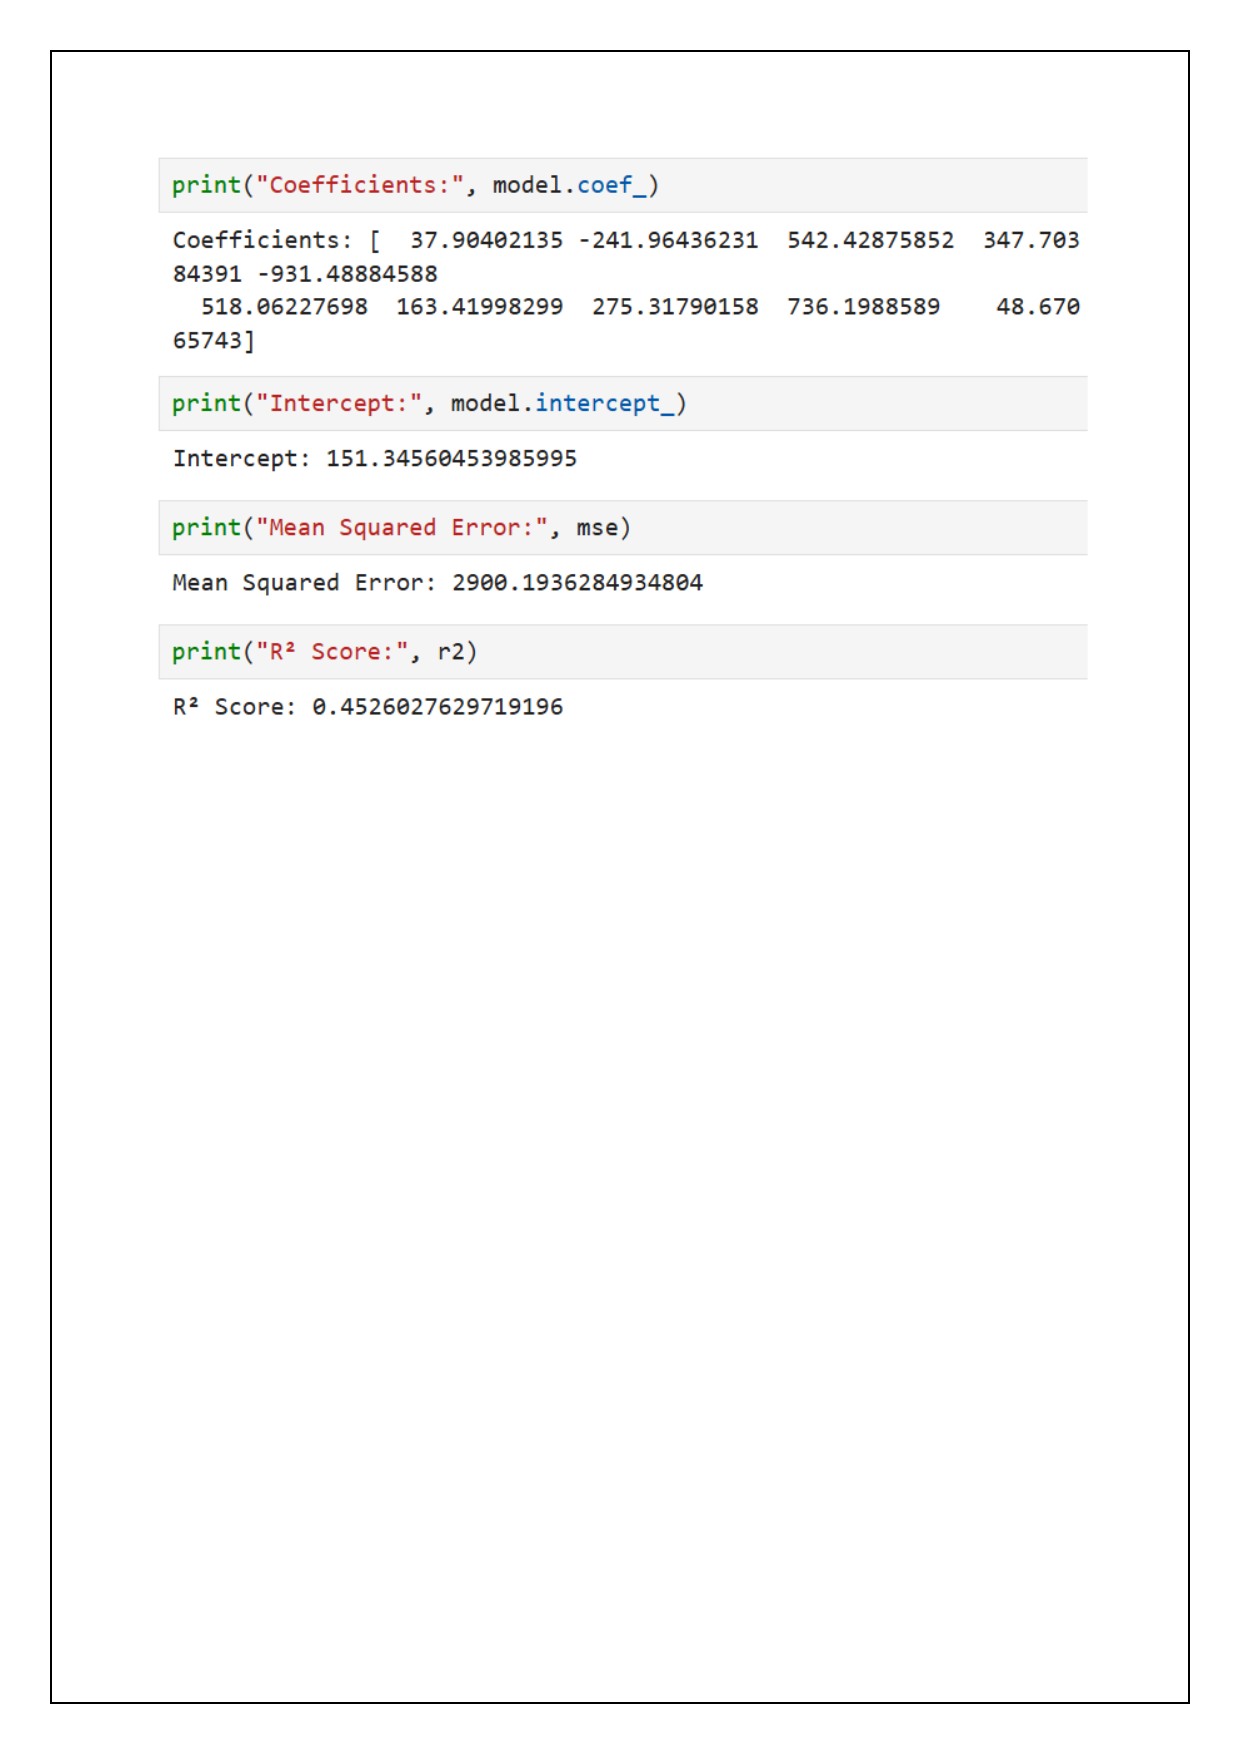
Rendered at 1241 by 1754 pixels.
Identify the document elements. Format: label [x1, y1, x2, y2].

picture [150, 150, 1088, 726]
